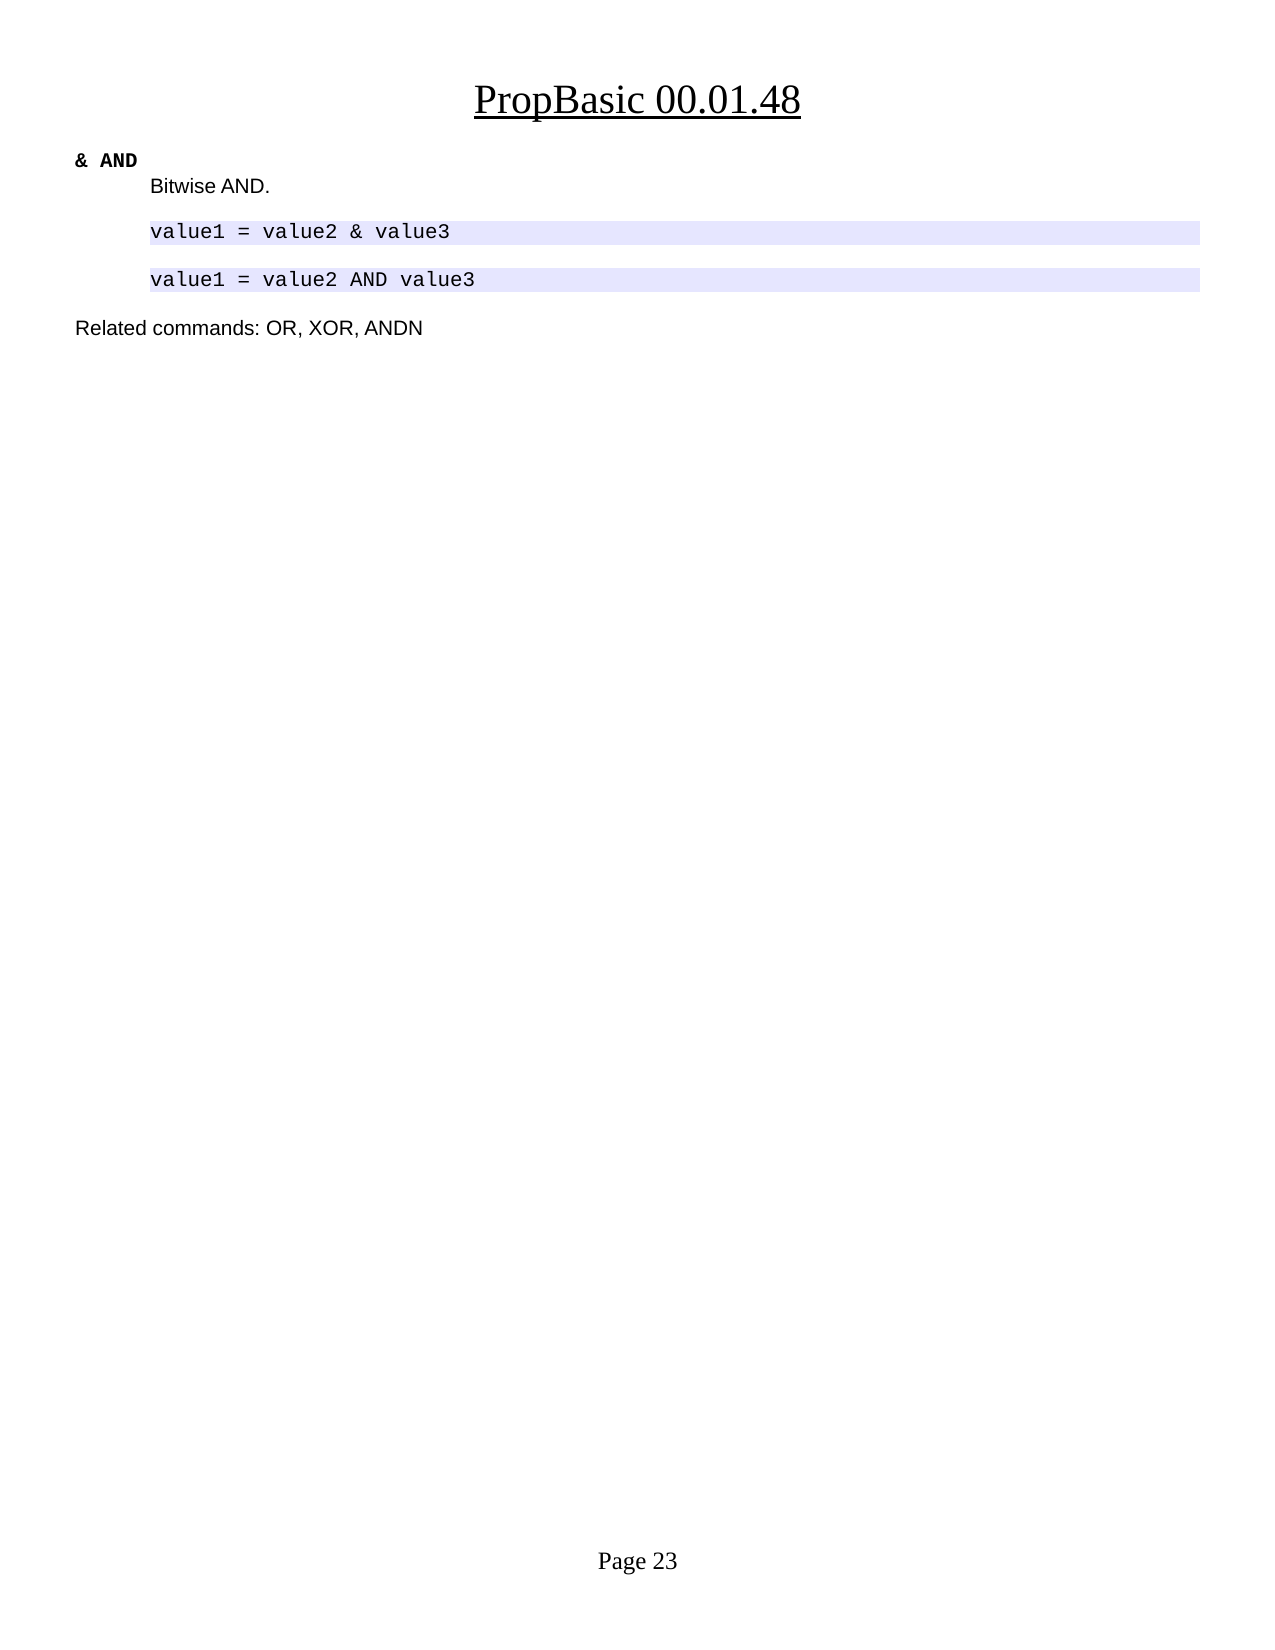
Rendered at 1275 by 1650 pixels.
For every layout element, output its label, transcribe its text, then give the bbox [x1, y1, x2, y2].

text & AND [75, 150, 1200, 174]
text Related commands: OR, XOR, ANDN [75, 316, 1200, 340]
text value1 = value2 AND value3 [150, 268, 1200, 292]
text value1 = value2 & value3 [150, 221, 1200, 245]
text Bitwise AND. [75, 174, 1200, 198]
